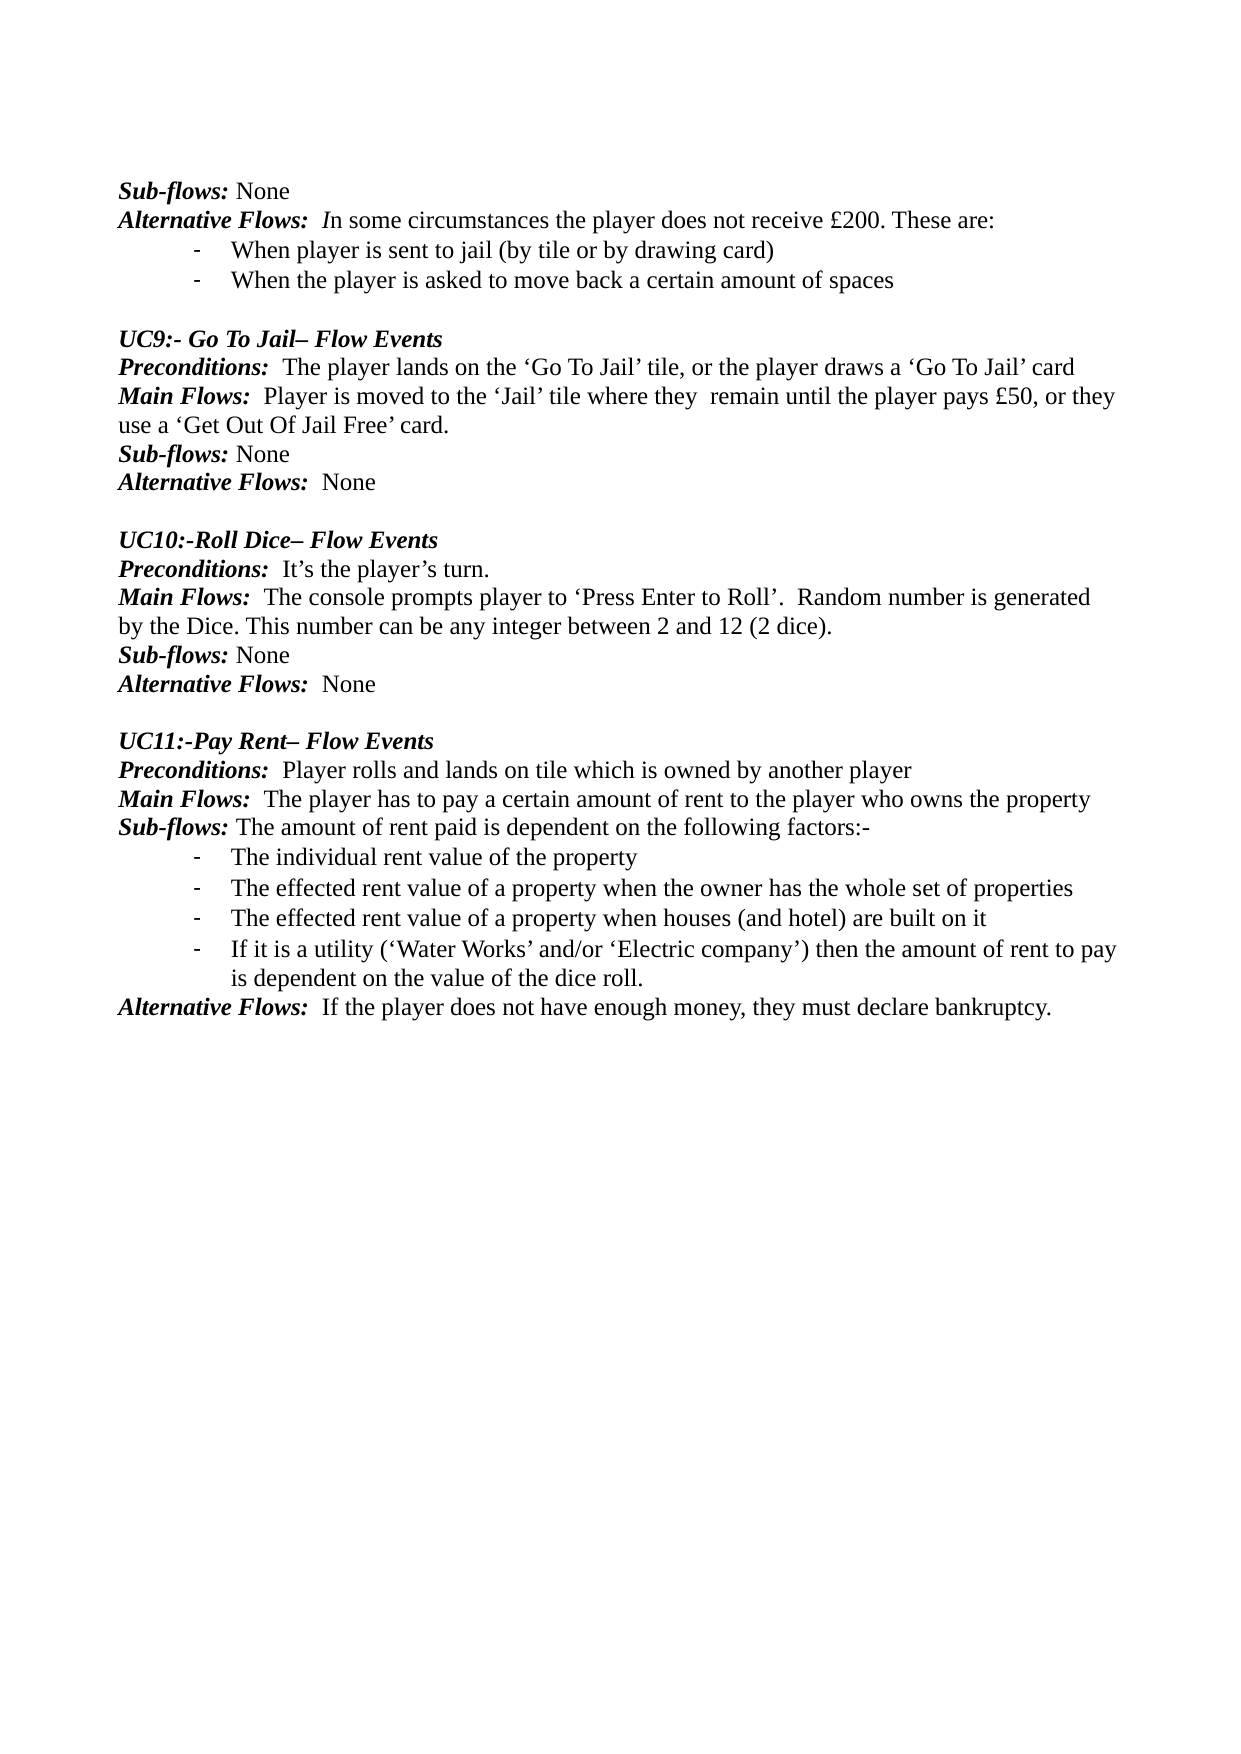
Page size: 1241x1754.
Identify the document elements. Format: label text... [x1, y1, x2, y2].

text Alternative Flows: If the player does not have enough money, they must declare bankruptcy. [118, 992, 1122, 1021]
list The effected rent value of a property when houses (and hotel) are built on it [193, 902, 1122, 933]
text Preconditions: It’s the player’s turn. [118, 554, 1122, 582]
text Preconditions: The player lands on the ‘Go To Jail’ tile, or the player draws a ‘Go To Jail’ card [118, 352, 1122, 381]
text Alternative Flows: None [118, 669, 1122, 697]
text Sub-flows: None [118, 439, 1122, 467]
list The effected rent value of a property when the owner has the whole set of properties [193, 872, 1122, 902]
text UC11:-Pay Rent– Flow Events [118, 726, 1122, 755]
text Sub-flows: None [118, 640, 1122, 669]
text UC10:-Roll Dice– Flow Events [118, 525, 1122, 554]
text Main Flows: Player is moved to the ‘Jail’ tile where they remain until the player pays £50, or they use a ‘Get Out Of Jail Free’ card. [118, 381, 1122, 439]
text Preconditions: Player rolls and lands on tile which is owned by another player [118, 755, 1122, 784]
text Main Flows: The console prompts player to ‘Press Enter to Roll’. Random number is generated by the Dice. This number can be any integer between 2 and 12 (2 dice). [118, 582, 1122, 640]
list When player is sent to jail (by tile or by drawing card) [193, 234, 1122, 264]
list If it is a utility (‘Water Works’ and/or ‘Electric company’) then the amount of rent to pay is dependent on the value of the dice roll. [193, 933, 1122, 992]
text Sub-flows: None [118, 176, 1122, 205]
text UC9:- Go To Jail– Flow Events [118, 324, 1122, 352]
text Alternative Flows: None [118, 467, 1122, 496]
text Alternative Flows: In some circumstances the player does not receive £200. These are: [118, 205, 1122, 234]
list When the player is asked to move back a certain amount of spaces [193, 264, 1122, 295]
list The individual rent value of the property [193, 841, 1122, 872]
text Sub-flows: The amount of rent paid is dependent on the following factors:- [118, 812, 1122, 841]
text Main Flows: The player has to pay a certain amount of rent to the player who owns the property [118, 784, 1122, 812]
